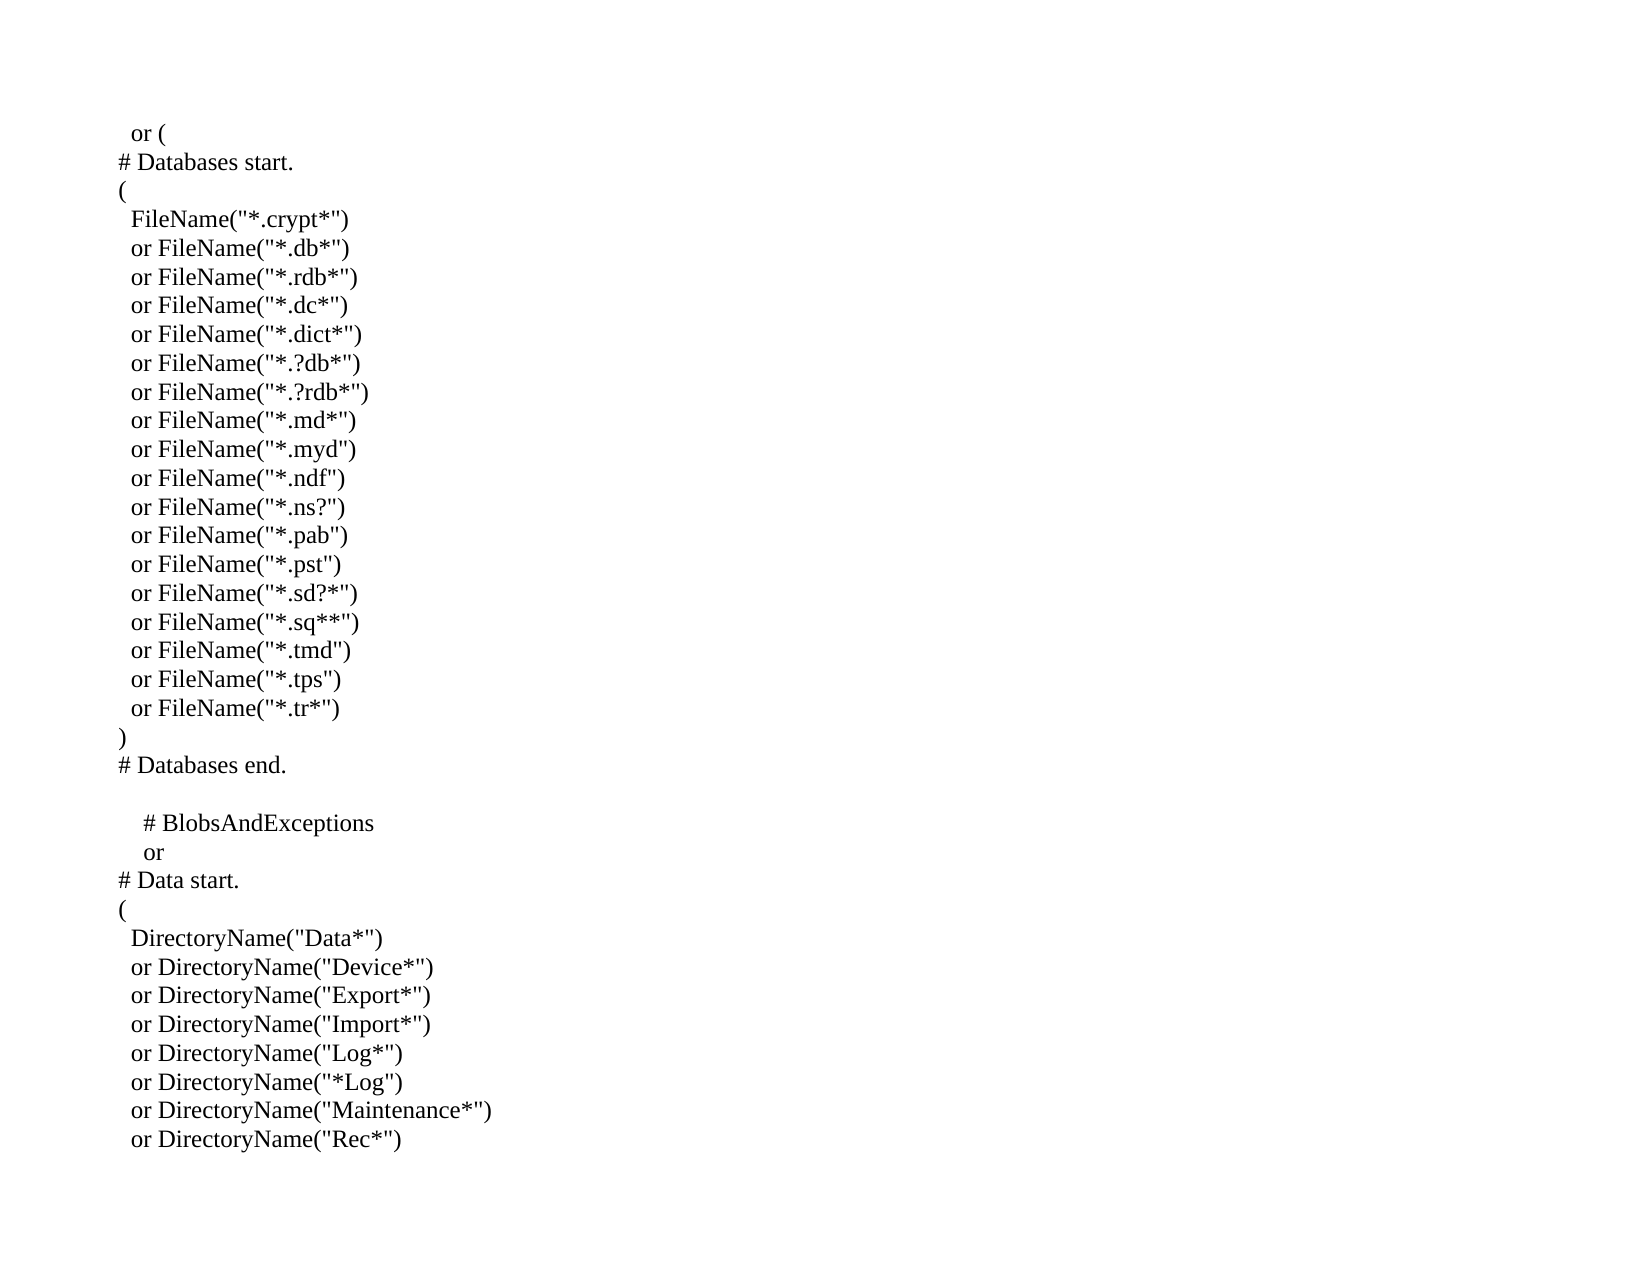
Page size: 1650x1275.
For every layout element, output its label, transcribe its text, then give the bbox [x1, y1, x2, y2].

text or FileName("*.tps") [118, 664, 1532, 693]
text or ( [118, 118, 1532, 147]
text or DirectoryName("Log*") [118, 1038, 1532, 1067]
text or FileName("*.md*") [118, 406, 1532, 434]
text ( [118, 176, 1532, 204]
text or FileName("*.dc*") [118, 291, 1532, 319]
text or FileName("*.sq**") [118, 607, 1532, 636]
text or FileName("*.dict*") [118, 319, 1532, 348]
text or DirectoryName("*Log") [118, 1067, 1532, 1096]
text or DirectoryName("Export*") [118, 981, 1532, 1009]
text FileName("*.crypt*") [118, 204, 1532, 233]
text # Data start. [118, 866, 1532, 894]
text ) [118, 722, 1532, 751]
text or FileName("*.tr*") [118, 693, 1532, 722]
text or FileName("*.pab") [118, 521, 1532, 549]
text or FileName("*.?rdb*") [118, 377, 1532, 406]
text or DirectoryName("Maintenance*") [118, 1096, 1532, 1124]
text or FileName("*.tmd") [118, 636, 1532, 664]
text or FileName("*.db*") [118, 233, 1532, 262]
text or FileName("*.ns?") [118, 492, 1532, 521]
text or FileName("*.myd") [118, 434, 1532, 463]
text or DirectoryName("Rec*") [118, 1124, 1532, 1153]
text or FileName("*.rdb*") [118, 262, 1532, 291]
text or [118, 837, 1532, 866]
text or DirectoryName("Device*") [118, 952, 1532, 981]
text or FileName("*.sd?*") [118, 578, 1532, 607]
text # Databases start. [118, 147, 1532, 176]
text or FileName("*.pst") [118, 549, 1532, 578]
text # BlobsAndExceptions [118, 808, 1532, 837]
text or DirectoryName("Import*") [118, 1009, 1532, 1038]
text or FileName("*.ndf") [118, 463, 1532, 492]
text or FileName("*.?db*") [118, 348, 1532, 377]
text ( [118, 894, 1532, 923]
text DirectoryName("Data*") [118, 923, 1532, 952]
text # Databases end. [118, 751, 1532, 779]
